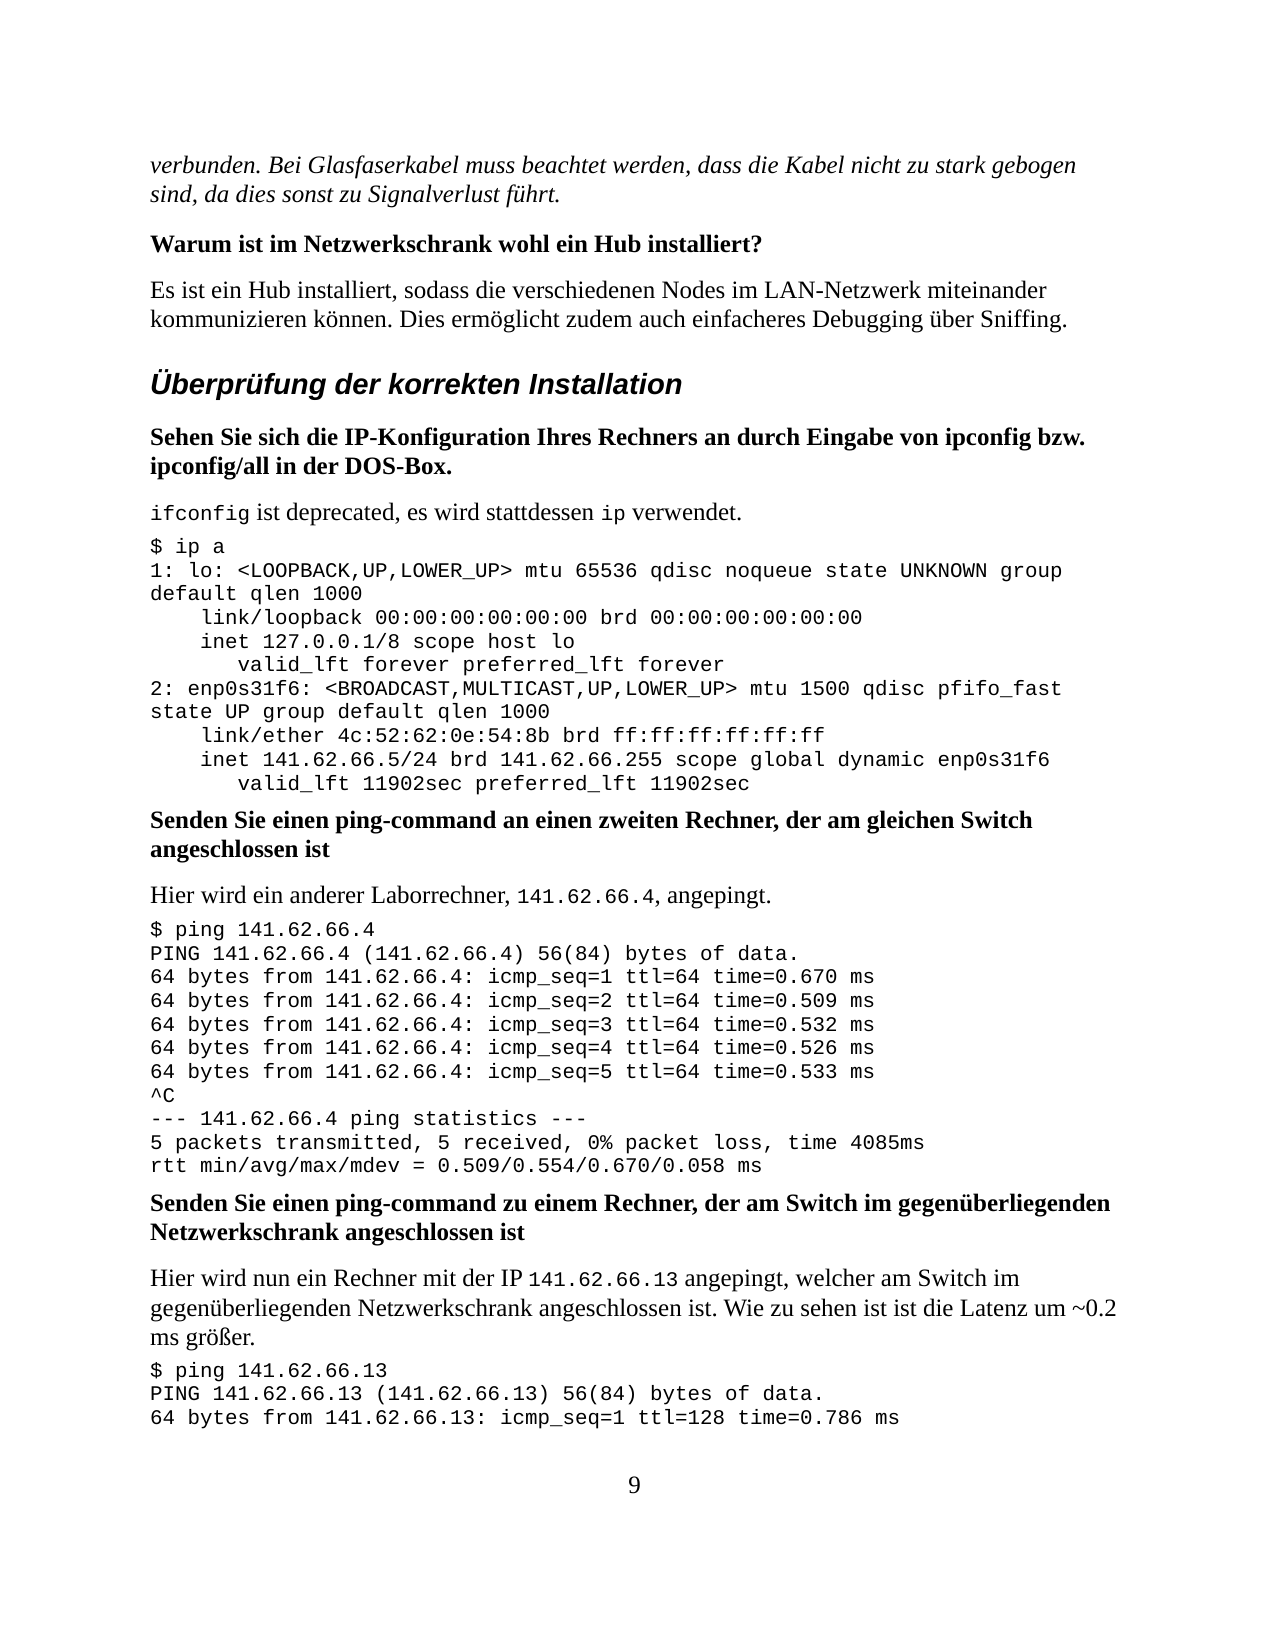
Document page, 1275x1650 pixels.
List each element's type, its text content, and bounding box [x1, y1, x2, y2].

text 5 packets transmitted, 5 received, 0% packet loss, time 4085ms [150, 1132, 1125, 1156]
subtitle Überprüfung der korrekten Installation [150, 367, 1125, 401]
text --- 141.62.66.4 ping statistics --- [150, 1108, 1125, 1132]
text 64 bytes from 141.62.66.4: icmp_seq=5 ttl=64 time=0.533 ms [150, 1061, 1125, 1084]
text 64 bytes from 141.62.66.13: icmp_seq=1 ttl=128 time=0.786 ms [150, 1407, 1125, 1431]
text ^C [150, 1084, 1125, 1108]
text PING 141.62.66.4 (141.62.66.4) 56(84) bytes of data. [150, 943, 1125, 966]
text valid_lft 11902sec preferred_lft 11902sec [150, 772, 1125, 796]
text 64 bytes from 141.62.66.4: icmp_seq=3 ttl=64 time=0.532 ms [150, 1014, 1125, 1037]
text Hier wird ein anderer Laborrechner, 141.62.66.4, angepingt. [150, 881, 1125, 910]
text PING 141.62.66.13 (141.62.66.13) 56(84) bytes of data. [150, 1383, 1125, 1407]
text Es ist ein Hub installiert, sodass die verschiedenen Nodes im LAN-Netzwerk miteinander kommunizieren können. Dies ermöglicht zudem auch einfacheres Debugging über Sniffing. [150, 276, 1125, 333]
text $ ping 141.62.66.13 [150, 1359, 1125, 1383]
text Warum ist im Netzwerkschrank wohl ein Hub installiert? [150, 229, 1125, 258]
text link/ether 4c:52:62:0e:54:8b brd ff:ff:ff:ff:ff:ff [150, 725, 1125, 749]
text $ ip a [150, 536, 1125, 560]
text 64 bytes from 141.62.66.4: icmp_seq=2 ttl=64 time=0.509 ms [150, 990, 1125, 1014]
text valid_lft forever preferred_lft forever [150, 654, 1125, 678]
text 2: enp0s31f6: <BROADCAST,MULTICAST,UP,LOWER_UP> mtu 1500 qdisc pfifo_fast state UP group default qlen 1000 [150, 678, 1125, 725]
text verbunden. Bei Glasfaserkabel muss beachtet werden, dass die Kabel nicht zu stark gebogen sind, da dies sonst zu Signalverlust führt. [150, 150, 1125, 207]
text Senden Sie einen ping-command an einen zweiten Rechner, der am gleichen Switch angeschlossen ist [150, 805, 1125, 863]
text 64 bytes from 141.62.66.4: icmp_seq=1 ttl=64 time=0.670 ms [150, 966, 1125, 990]
text 1: lo: <LOOPBACK,UP,LOWER_UP> mtu 65536 qdisc noqueue state UNKNOWN group default qlen 1000 [150, 560, 1125, 607]
text inet 141.62.66.5/24 brd 141.62.66.255 scope global dynamic enp0s31f6 [150, 749, 1125, 772]
text ifconfig ist deprecated, es wird stattdessen ip verwendet. [150, 497, 1125, 527]
text Senden Sie einen ping-command zu einem Rechner, der am Switch im gegenüberliegenden Netzwerkschrank angeschlossen ist [150, 1188, 1125, 1246]
text $ ping 141.62.66.4 [150, 919, 1125, 943]
text inet 127.0.0.1/8 scope host lo [150, 631, 1125, 654]
text link/loopback 00:00:00:00:00:00 brd 00:00:00:00:00:00 [150, 607, 1125, 631]
text Hier wird nun ein Rechner mit der IP 141.62.66.13 angepingt, welcher am Switch im gegenüberliegenden Netzwerkschrank angeschlossen ist. Wie zu sehen ist ist die Latenz um ~0.2 ms größer. [150, 1263, 1125, 1351]
text Sehen Sie sich die IP-Konfiguration Ihres Rechners an durch Eingabe von ipconfig bzw. ipconfig/all in der DOS-Box. [150, 422, 1125, 479]
text rtt min/avg/max/mdev = 0.509/0.554/0.670/0.058 ms [150, 1156, 1125, 1179]
text 64 bytes from 141.62.66.4: icmp_seq=4 ttl=64 time=0.526 ms [150, 1037, 1125, 1061]
